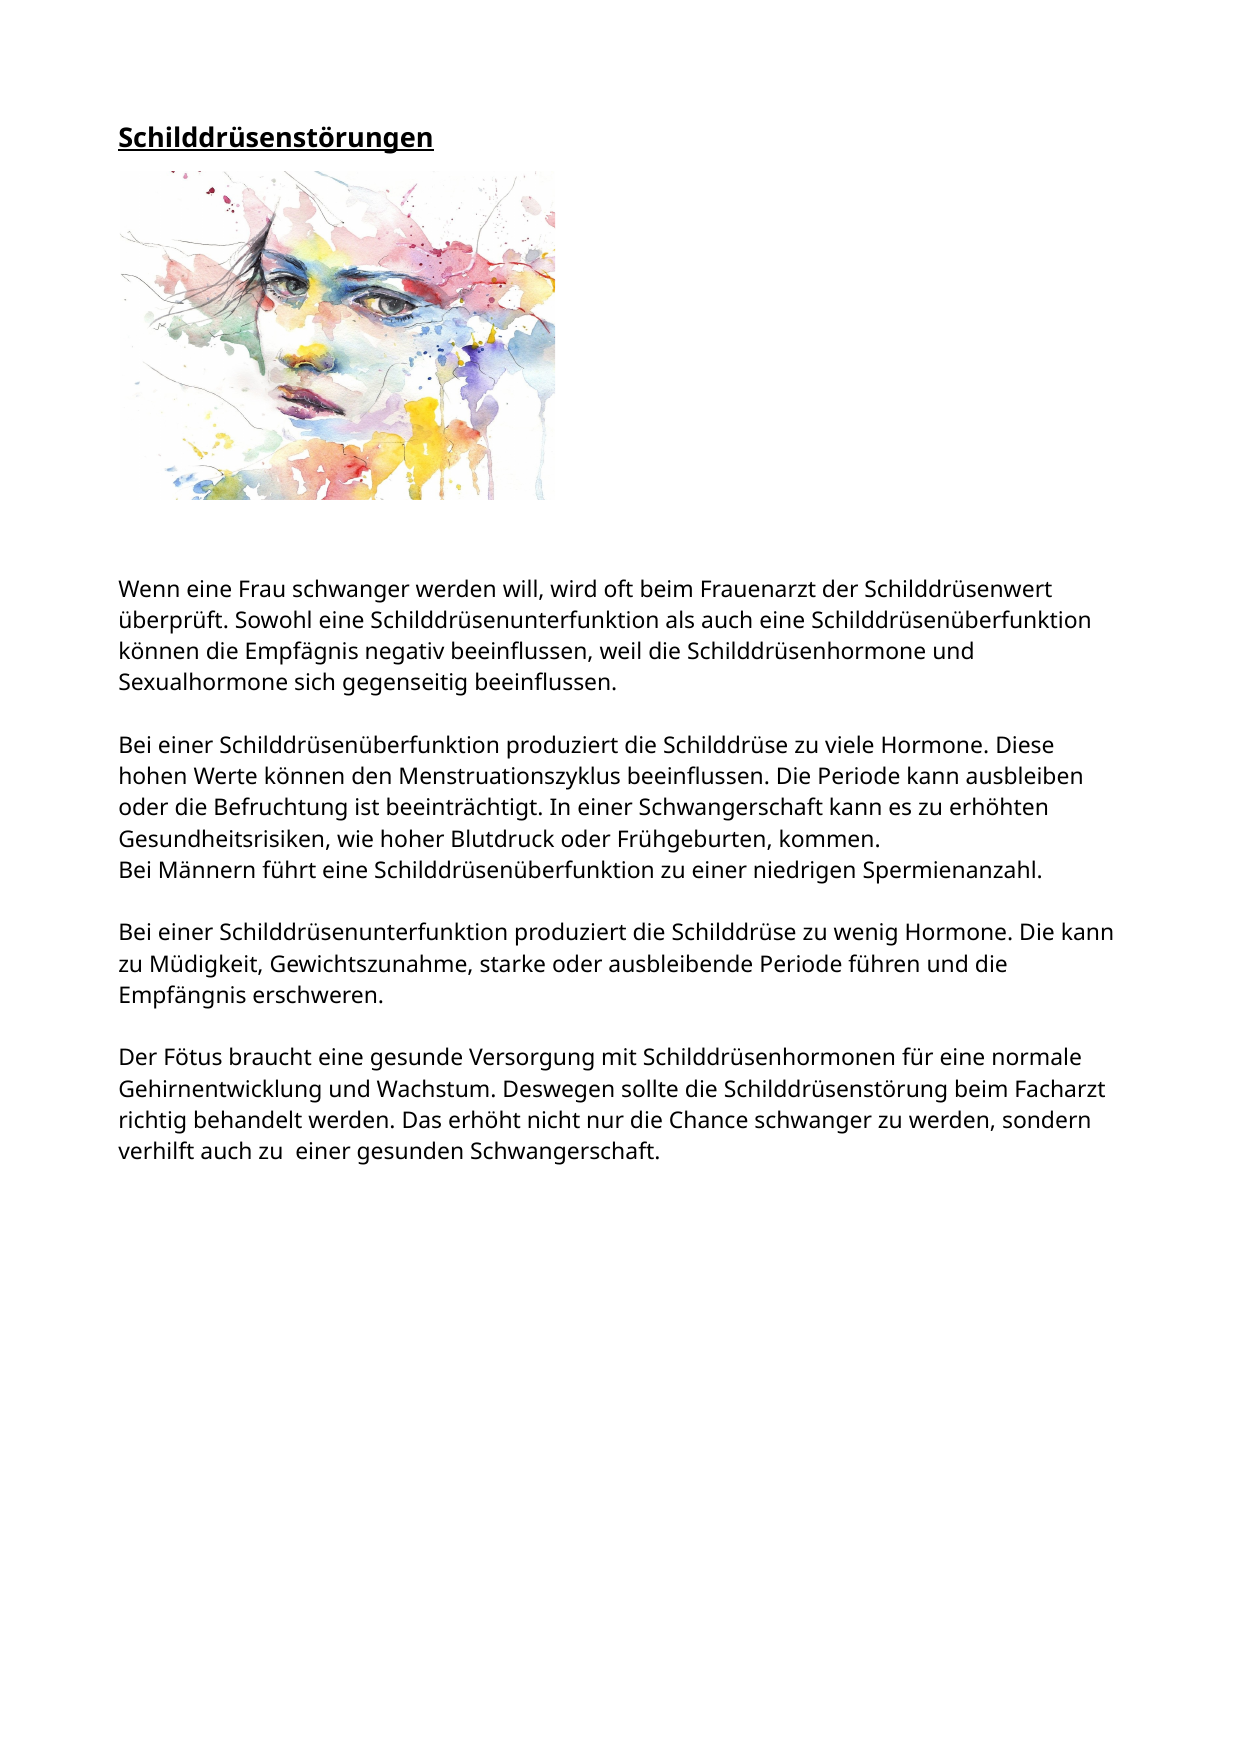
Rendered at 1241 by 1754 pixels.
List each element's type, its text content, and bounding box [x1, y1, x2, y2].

text Schilddrüsenstörungen [118, 118, 1122, 155]
text Bei einer Schilddrüsenunterfunktion produziert die Schilddrüse zu wenig Hormone. Die kann zu Müdigkeit, Gewichtszunahme, starke oder ausbleibende Periode führen und die Empfängnis erschweren. [118, 916, 1122, 1010]
text Bei einer Schilddrüsenüberfunktion produziert die Schilddrüse zu viele Hormone. Diese hohen Werte können den Menstruationszyklus beeinflussen. Die Periode kann ausbleiben oder die Befruchtung ist beeinträchtigt. In einer Schwangerschaft kann es zu erhöhten Gesundheitsrisiken, wie hoher Blutdruck oder Frühgeburten, kommen. [118, 729, 1122, 854]
text Wenn eine Frau schwanger werden will, wird oft beim Frauenarzt der Schilddrüsenwert überprüft. Sowohl eine Schilddrüsenunterfunktion als auch eine Schilddrüsenüberfunktion können die Empfägnis negativ beeinflussen, weil die Schilddrüsenhormone und Sexualhormone sich gegenseitig beeinflussen. [118, 572, 1122, 697]
text Bei Männern führt eine Schilddrüsenüberfunktion zu einer niedrigen Spermienanzahl. [118, 854, 1122, 885]
picture [119, 171, 555, 500]
text Der Fötus braucht eine gesunde Versorgung mit Schilddrüsenhormonen für eine normale Gehirnentwicklung und Wachstum. Deswegen sollte die Schilddrüsenstörung beim Facharzt richtig behandelt werden. Das erhöht nicht nur die Chance schwanger zu werden, sondern verhilft auch zu einer gesunden Schwangerschaft. [118, 1041, 1122, 1166]
